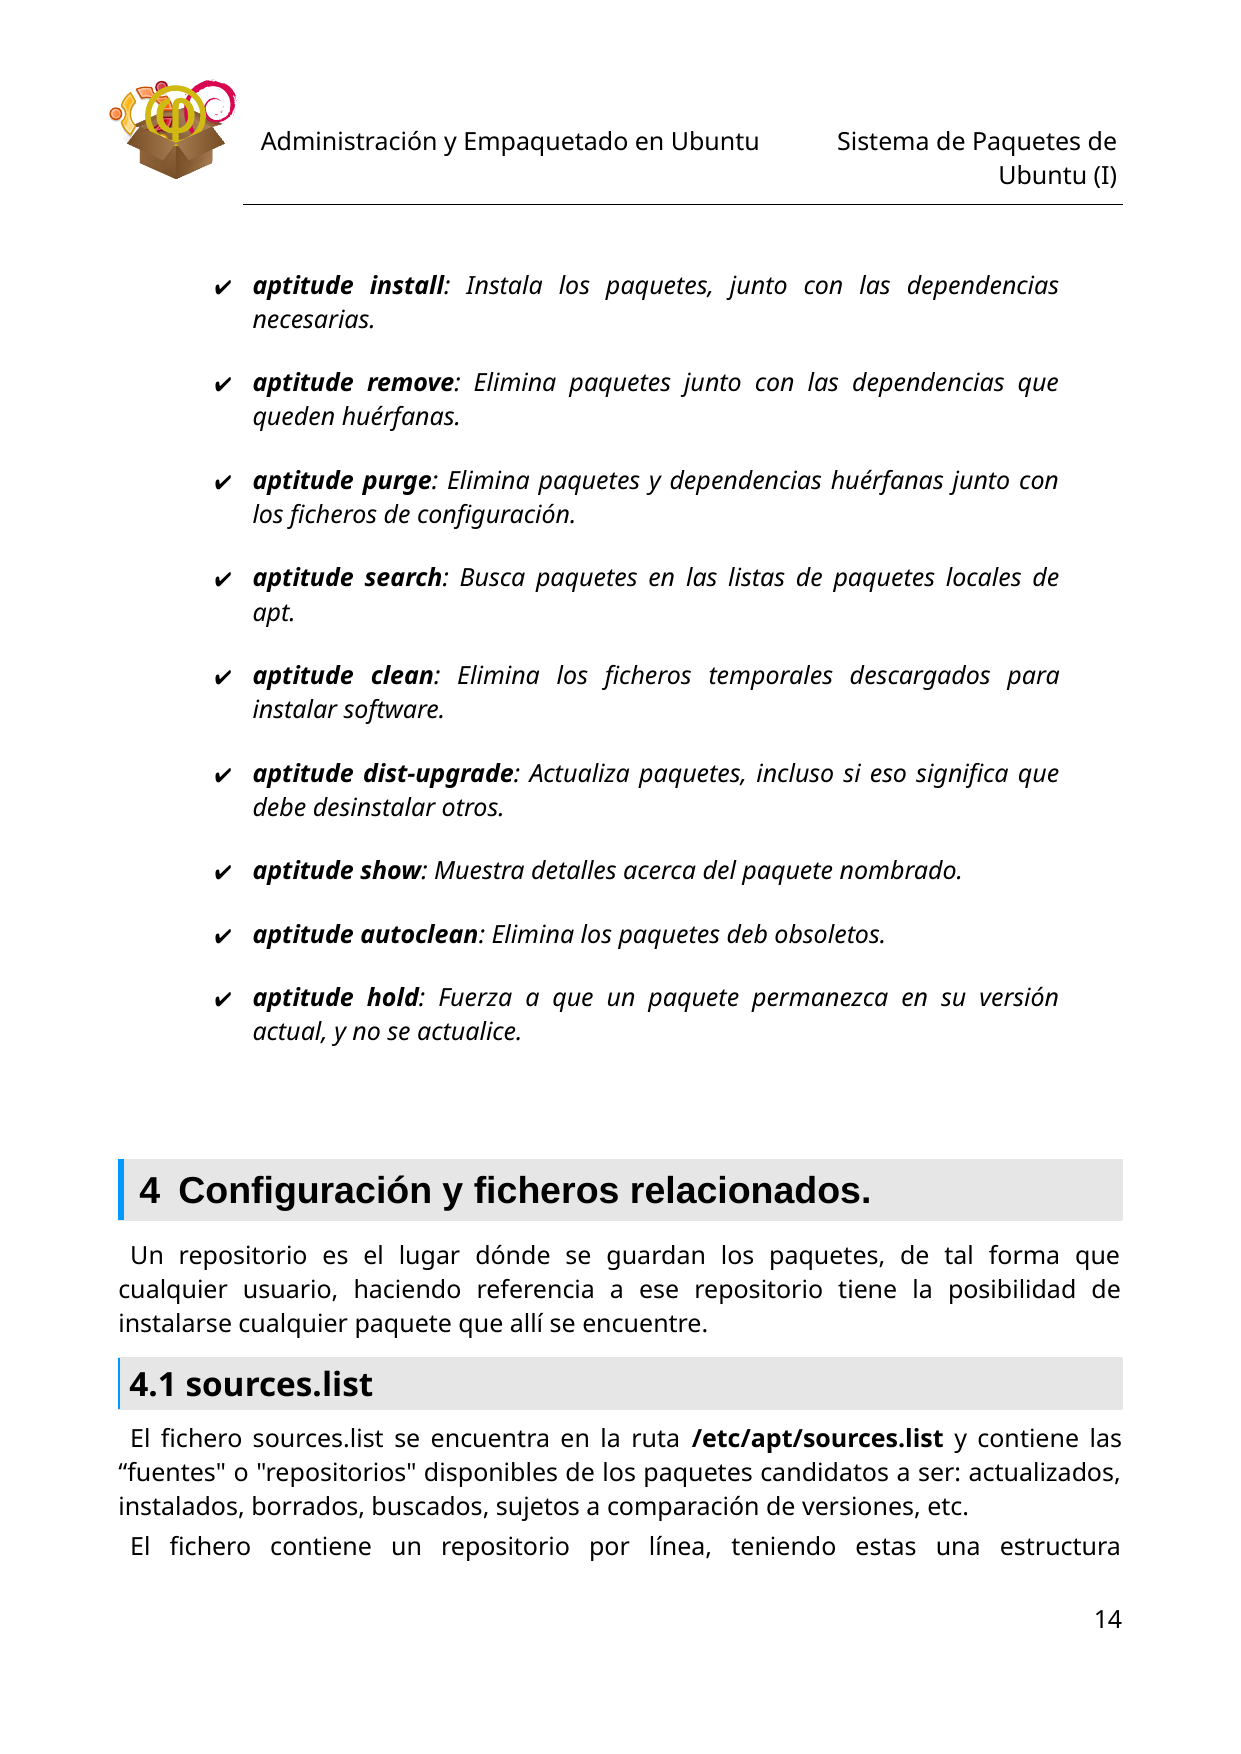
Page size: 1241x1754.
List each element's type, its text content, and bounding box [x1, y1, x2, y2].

text Un repositorio es el lugar dónde se guardan los paquetes, de tal forma que cualquier usuario, haciendo referencia a ese repositorio tiene la posibilidad de instalarse cualquier paquete que allí se encuentre. [118, 1238, 1122, 1340]
list aptitude show: Muestra detalles acerca del paquete nombrado. [215, 853, 1063, 887]
list aptitude install: Instala los paquetes, junto con las dependencias necesarias. [215, 267, 1063, 335]
list aptitude autoclean: Elimina los paquetes deb obsoletos. [215, 916, 1063, 951]
subtitle 4.1 sources.list [120, 1359, 1122, 1409]
text El fichero sources.list se encuentra en la ruta /etc/apt/sources.list y contiene las “fuentes" o "repositorios" disponibles de los paquetes candidatos a ser: actualizados, instalados, borrados, buscados, sujetos a comparación de versiones, etc. [118, 1421, 1122, 1523]
list aptitude hold: Fuerza a que un paquete permanezca en su versión actual, y no se actualice. [215, 980, 1063, 1048]
list aptitude purge: Elimina paquetes y dependencias huérfanas junto con los ficheros de configuración. [215, 462, 1063, 531]
list aptitude clean: Elimina los ficheros temporales descargados para instalar software. [215, 658, 1063, 726]
list aptitude search: Busca paquetes en las listas de paquetes locales de apt. [215, 560, 1063, 628]
list aptitude remove: Elimina paquetes junto con las dependencias que queden huérfanas. [215, 365, 1063, 433]
subtitle Configuración y ficheros relacionados. [124, 1160, 1122, 1220]
list aptitude dist-upgrade: Actualiza paquetes, incluso si eso significa que debe desinstalar otros. [215, 755, 1063, 823]
text El fichero contiene un repositorio por línea, teniendo estas una estructura [118, 1529, 1122, 1563]
